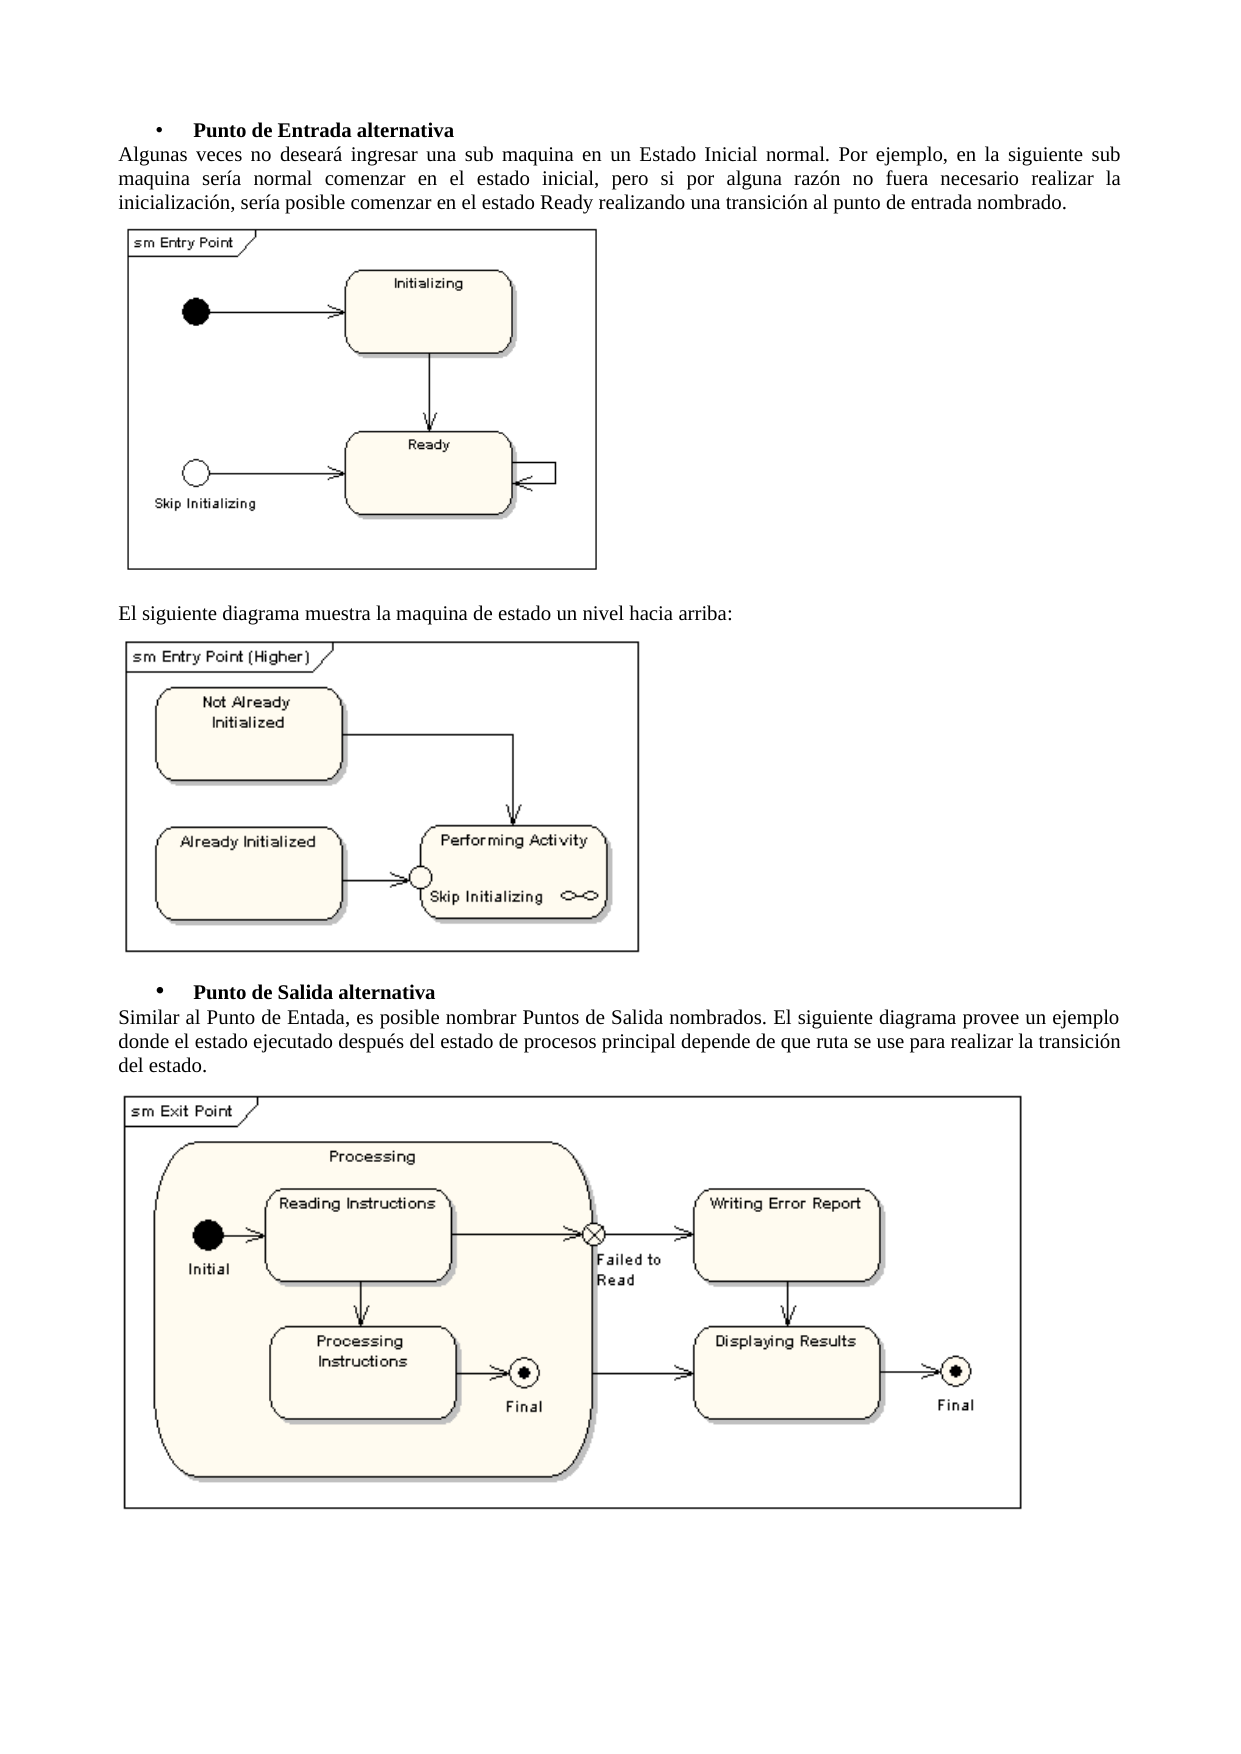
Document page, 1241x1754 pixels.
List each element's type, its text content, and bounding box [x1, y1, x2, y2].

picture [122, 637, 644, 957]
list Punto de Salida alternativa [156, 980, 1122, 1005]
picture [122, 225, 604, 577]
text Similar al Punto de Entada, es posible nombrar Puntos de Salida nombrados. El siguiente diagrama provee un ejemplo donde el estado ejecutado después del estado de procesos principal depende de que ruta se use para realizar la transición del estado. [118, 1005, 1122, 1077]
text El siguiente diagrama muestra la maquina de estado un nivel hacia arriba: [118, 601, 1122, 625]
text Algunas veces no deseará ingresar una sub maquina en un Estado Inicial normal. Por ejemplo, en la siguiente sub maquina sería normal comenzar en el estado inicial, pero si por alguna razón no fuera necesario realizar la inicialización, sería posible comenzar en el estado Ready realizando una transición al punto de entrada nombrado. [118, 142, 1122, 214]
picture [121, 1090, 1028, 1517]
list Punto de Entrada alternativa [156, 118, 1122, 142]
